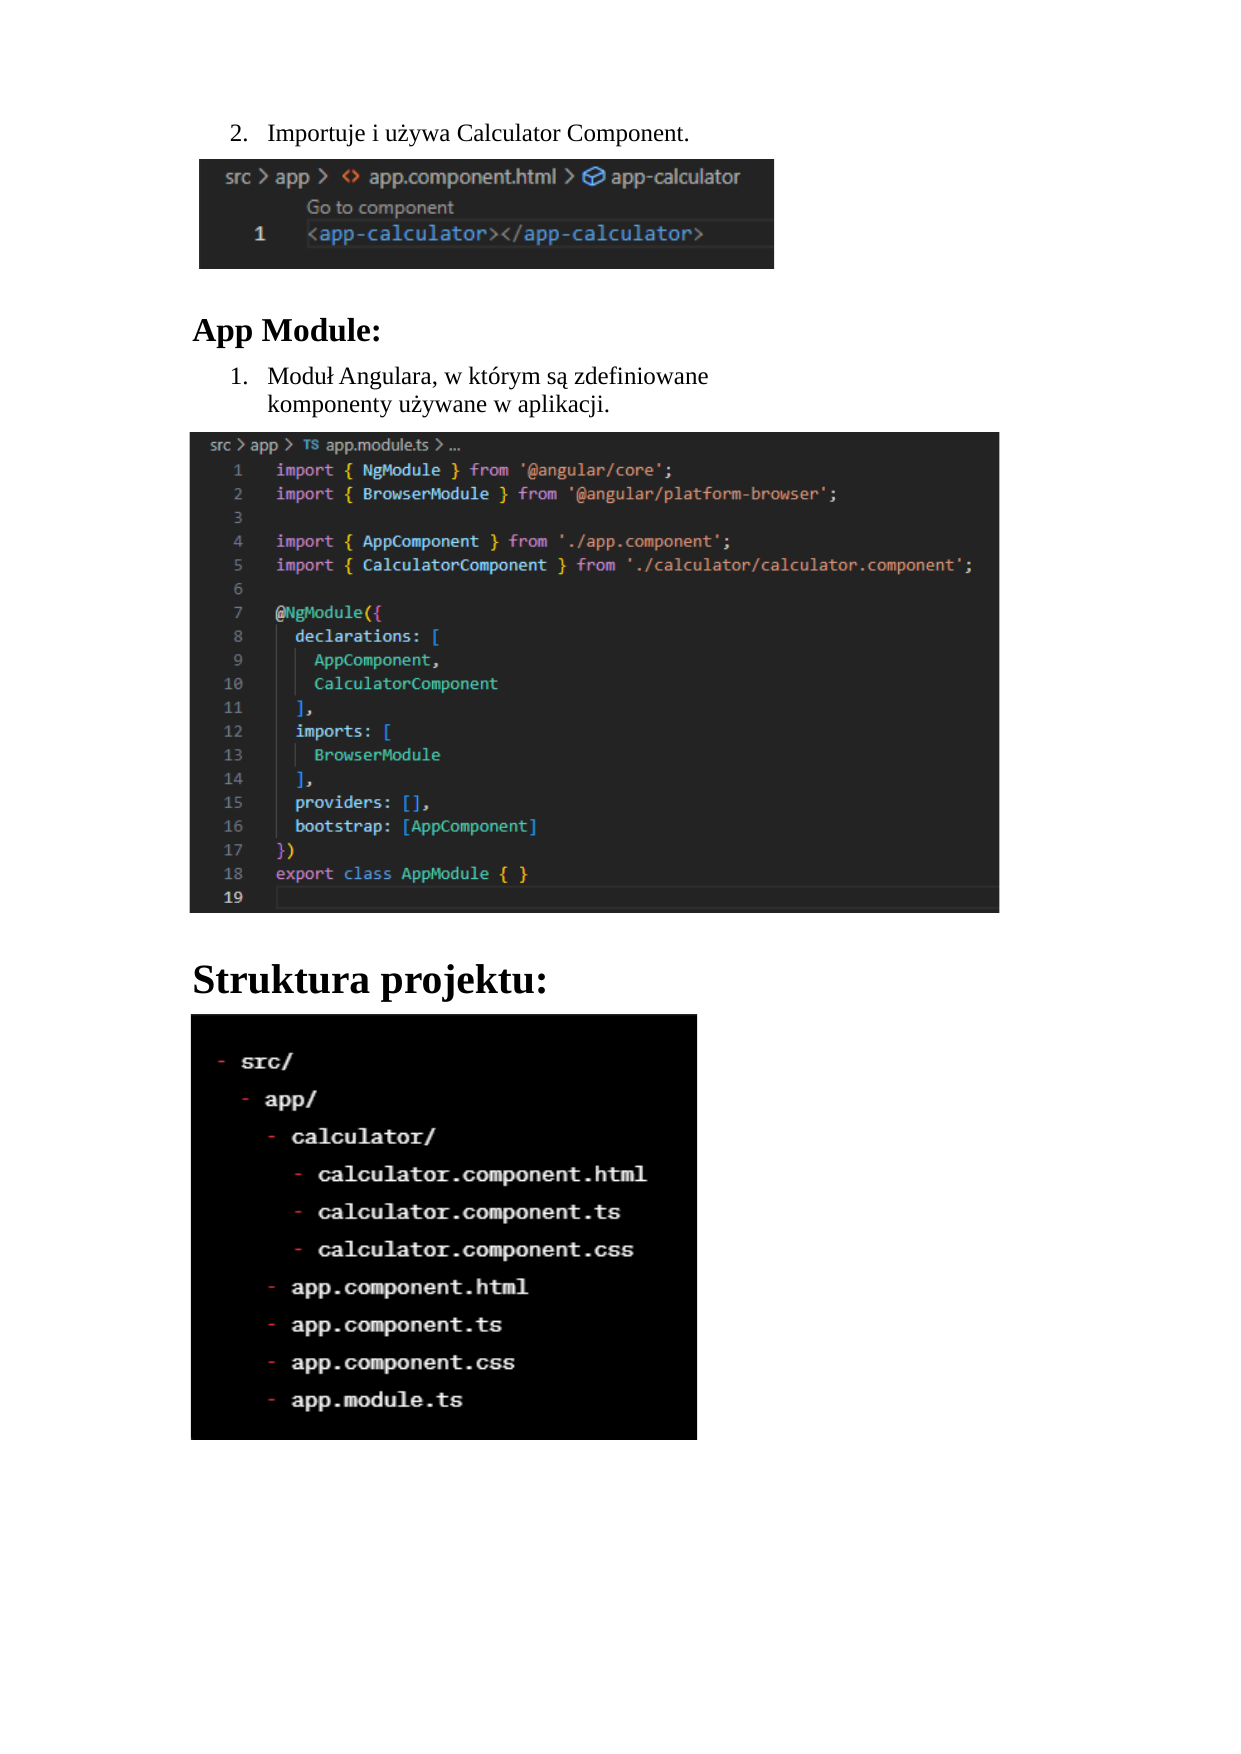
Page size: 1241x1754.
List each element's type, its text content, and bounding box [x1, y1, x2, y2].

list Importuje i używa Calculator Component. [229, 118, 1122, 147]
picture [190, 1014, 698, 1440]
picture [199, 159, 775, 269]
text Struktura projektu: [118, 954, 1122, 1002]
list Moduł Angulara, w którym są zdefiniowane komponenty używane w aplikacji. [229, 361, 1122, 418]
picture [189, 432, 1000, 913]
text App Module: [118, 310, 1122, 348]
